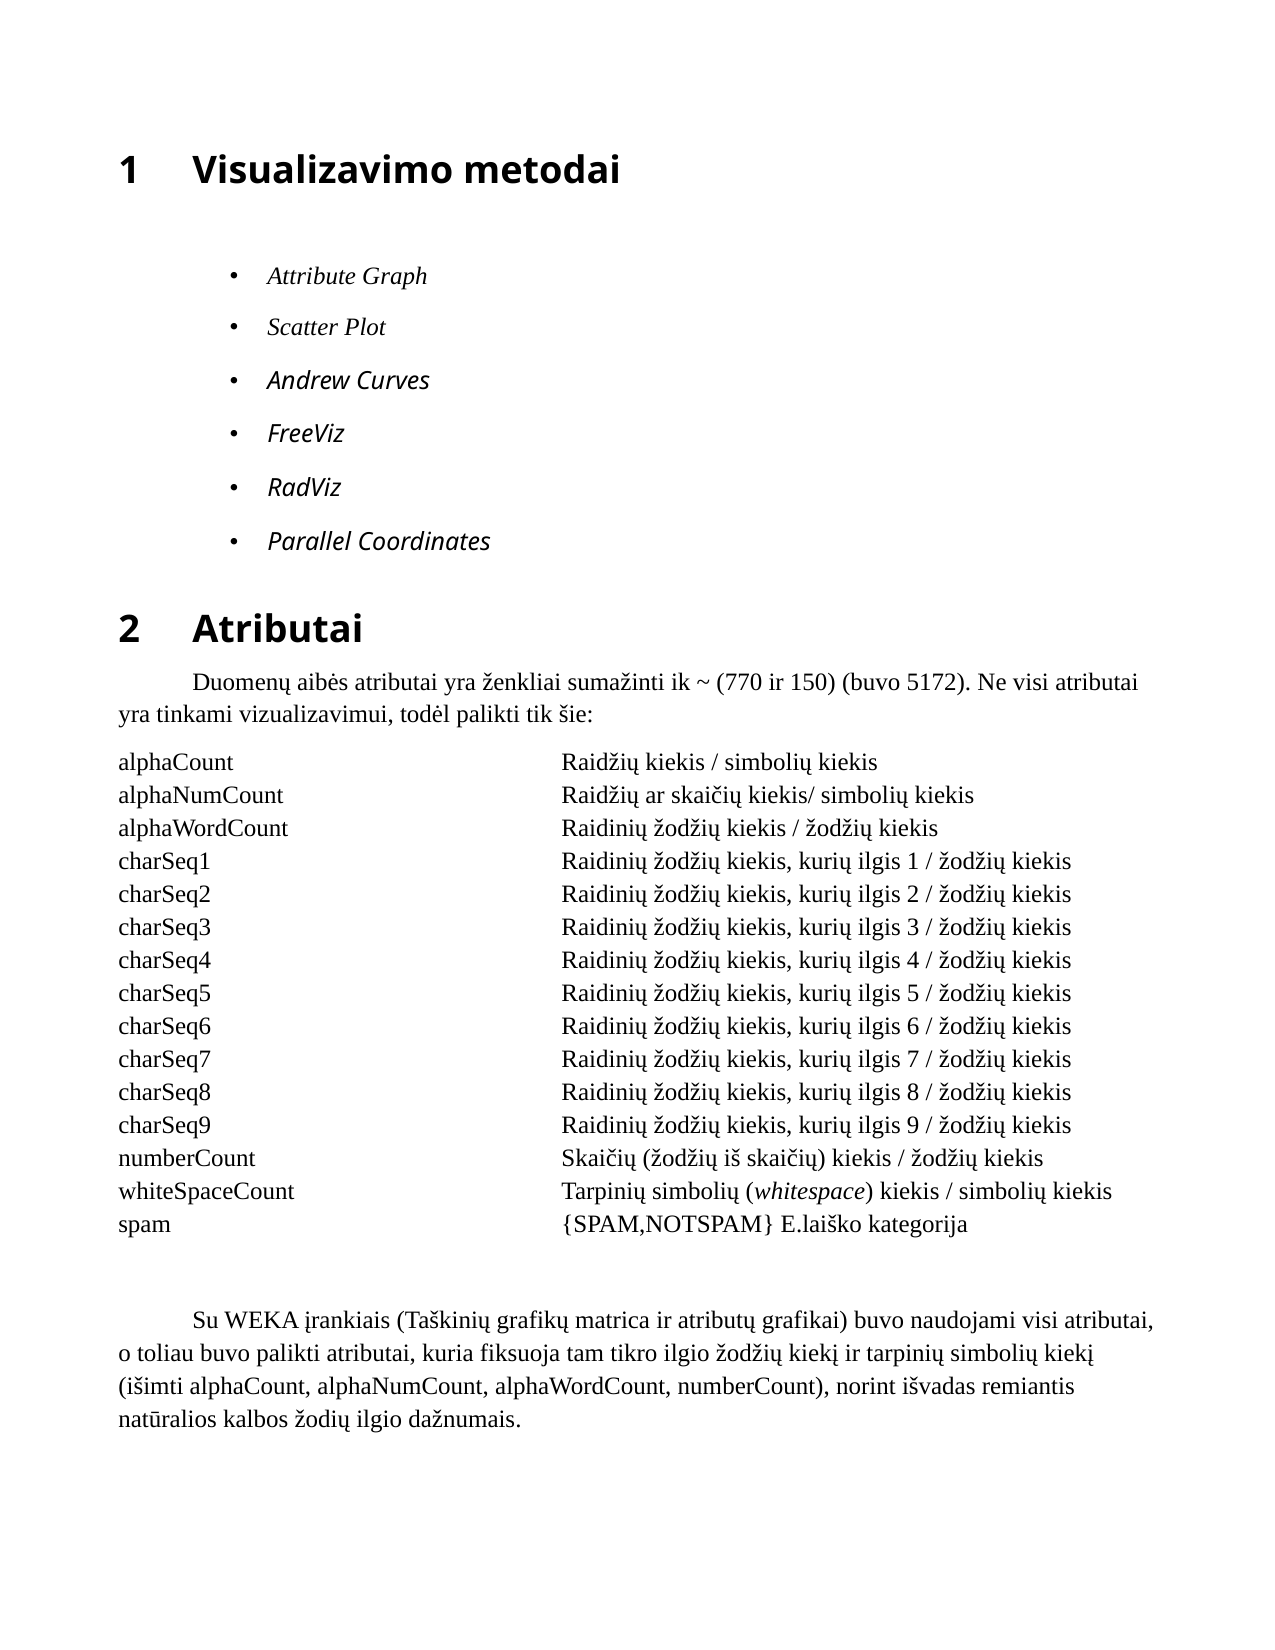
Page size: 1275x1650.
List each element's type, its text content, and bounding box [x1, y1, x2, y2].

text alphaCount Raidžių kiekis / simbolių kiekis alphaNumCount Raidžių ar skaičių kiekis/ simbolių kiekis alphaWordCount Raidinių žodžių kiekis / žodžių kiekis charSeq1 Raidinių žodžių kiekis, kurių ilgis 1 / žodžių kiekis charSeq2 Raidinių žodžių kiekis, kurių ilgis 2 / žodžių kiekis charSeq3 Raidinių žodžių kiekis, kurių ilgis 3 / žodžių kiekis charSeq4 Raidinių žodžių kiekis, kurių ilgis 4 / žodžių kiekis charSeq5 Raidinių žodžių kiekis, kurių ilgis 5 / žodžių kiekis charSeq6 Raidinių žodžių kiekis, kurių ilgis 6 / žodžių kiekis charSeq7 Raidinių žodžių kiekis, kurių ilgis 7 / žodžių kiekis charSeq8 Raidinių žodžių kiekis, kurių ilgis 8 / žodžių kiekis charSeq9 Raidinių žodžių kiekis, kurių ilgis 9 / žodžių kiekis numberCount Skaičių (žodžių iš skaičių) kiekis / žodžių kiekis whiteSpaceCount Tarpinių simbolių (whitespace) kiekis / simbolių kiekis spam {SPAM,NOTSPAM} E.laiško kategorija [118, 747, 1157, 1238]
list RadViz [229, 470, 1157, 504]
text Duomenų aibės atributai yra ženkliai sumažinti ik ~ (770 ir 150) (buvo 5172). Ne visi atributai yra tinkami vizualizavimui, todėl palikti tik šie: [118, 667, 1157, 728]
list FreeViz [229, 416, 1157, 450]
list Attribute Graph [229, 261, 1157, 290]
text Su WEKA įrankiais (Taškinių grafikų matrica ir atributų grafikai) buvo naudojami visi atributai, o toliau buvo palikti atributai, kuria fiksuoja tam tikro ilgio žodžių kiekį ir tarpinių simbolių kiekį (išimti alphaCount, alphaNumCount, alphaWordCount, numberCount), norint išvadas remiantis natūralios kalbos žodių ilgio dažnumais. [118, 1305, 1157, 1432]
subtitle Visualizavimo metodai [118, 143, 1157, 195]
subtitle Atributai [118, 602, 1157, 654]
list Scatter Plot [229, 309, 1157, 343]
list Andrew Curves [229, 362, 1157, 396]
list Parallel Coordinates [229, 524, 1157, 558]
